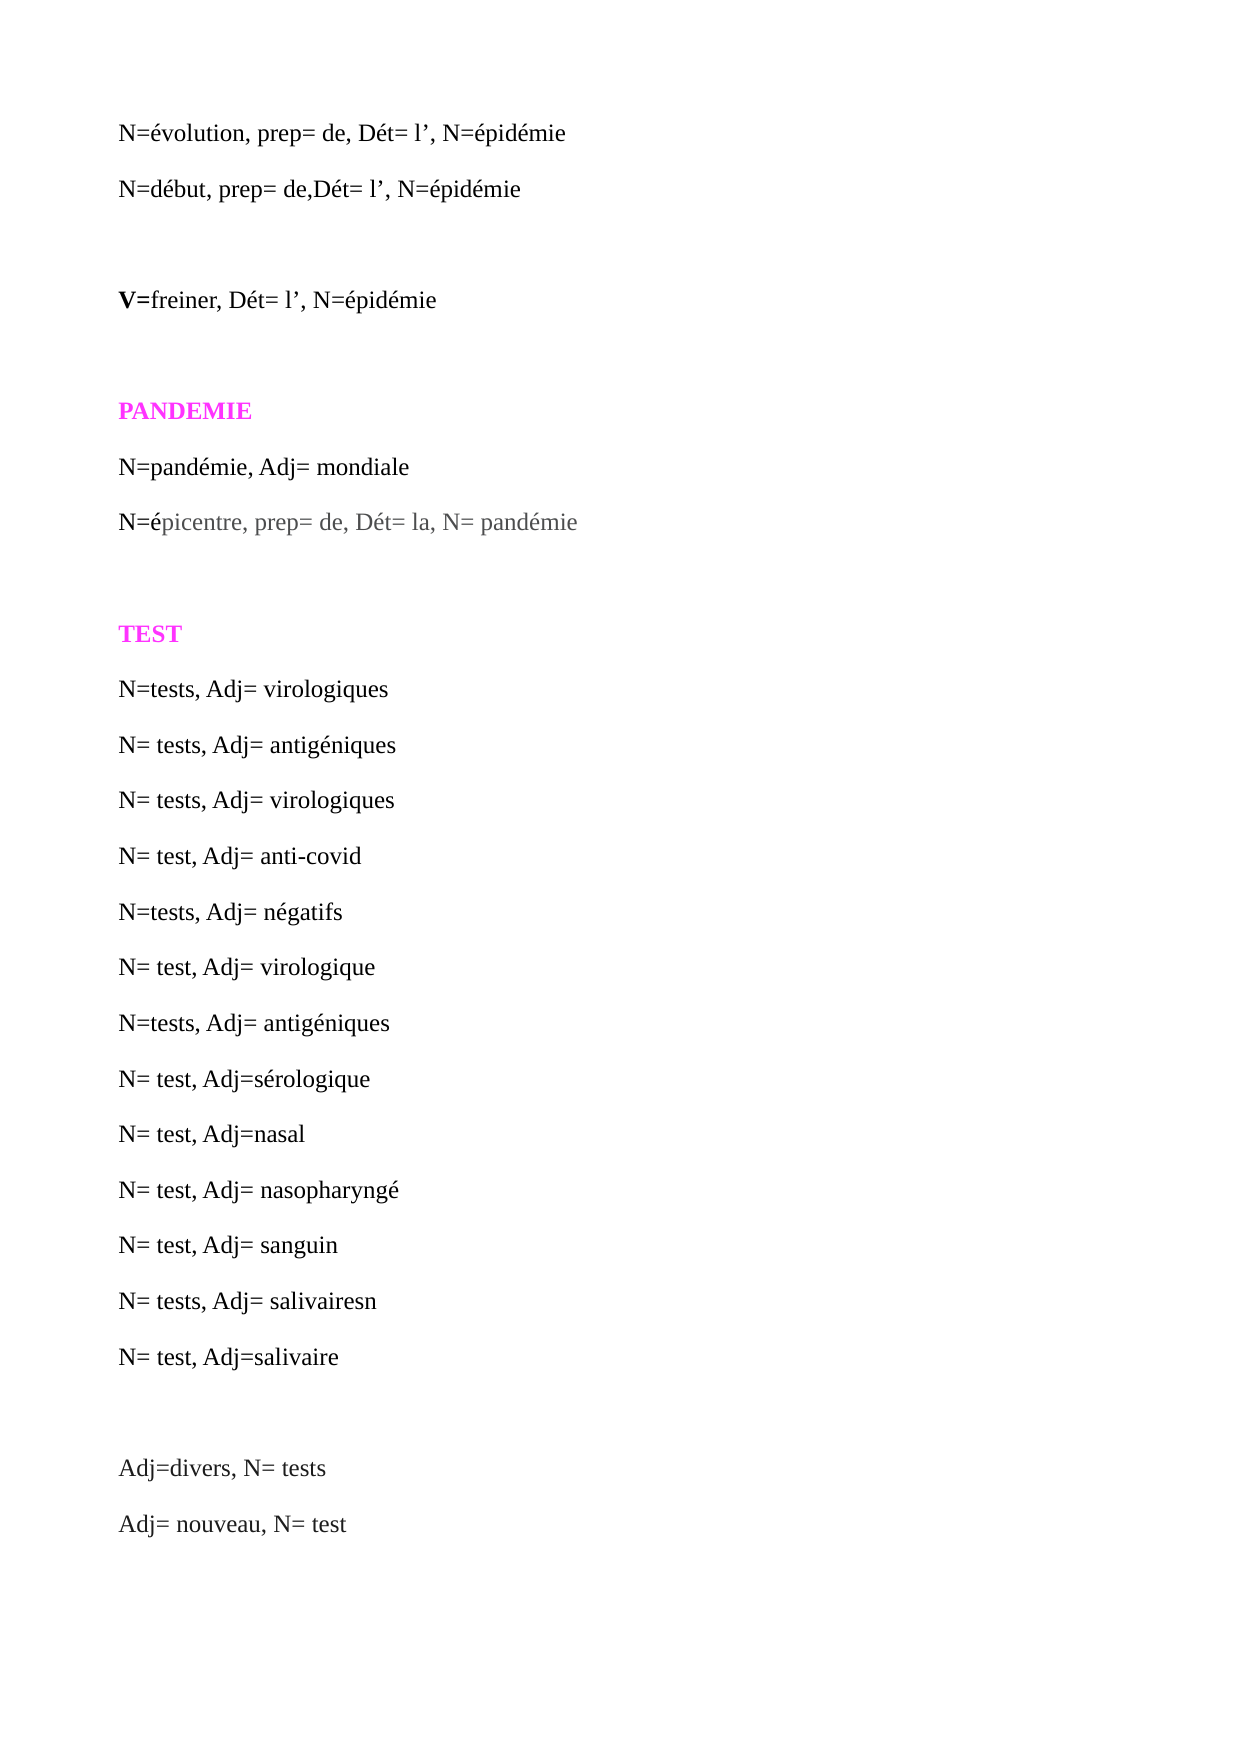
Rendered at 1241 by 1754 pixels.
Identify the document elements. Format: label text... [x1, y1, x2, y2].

text N= test, Adj=sérologique [118, 1064, 1122, 1092]
text N=épicentre, prep= de, Dét= la, N= pandémie [118, 507, 1122, 536]
text PANDEMIE [118, 396, 1122, 425]
text Adj= nouveau, N= test [118, 1509, 1122, 1537]
text N= test, Adj= virologique [118, 952, 1122, 981]
text V=freiner, Dét= l’, N=épidémie [118, 285, 1122, 314]
text N= test, Adj= sanguin [118, 1231, 1122, 1259]
text N=début, prep= de,Dét= l’, N=épidémie [118, 174, 1122, 202]
text N=tests, Adj= virologiques [118, 674, 1122, 703]
text N= tests, Adj= salivairesn [118, 1286, 1122, 1315]
text Adj=divers, N= tests [118, 1453, 1122, 1482]
text TEST [118, 619, 1122, 647]
text N= test, Adj= anti-covid [118, 841, 1122, 870]
text N=tests, Adj= négatifs [118, 897, 1122, 926]
text N=évolution, prep= de, Dét= l’, N=épidémie [118, 118, 1122, 147]
text N= test, Adj= nasopharyngé [118, 1175, 1122, 1204]
text N= test, Adj=salivaire [118, 1342, 1122, 1371]
text N= test, Adj=nasal [118, 1119, 1122, 1148]
text N= tests, Adj= antigéniques [118, 730, 1122, 759]
text N=tests, Adj= antigéniques [118, 1008, 1122, 1037]
text N= tests, Adj= virologiques [118, 786, 1122, 814]
text N=pandémie, Adj= mondiale [118, 452, 1122, 481]
